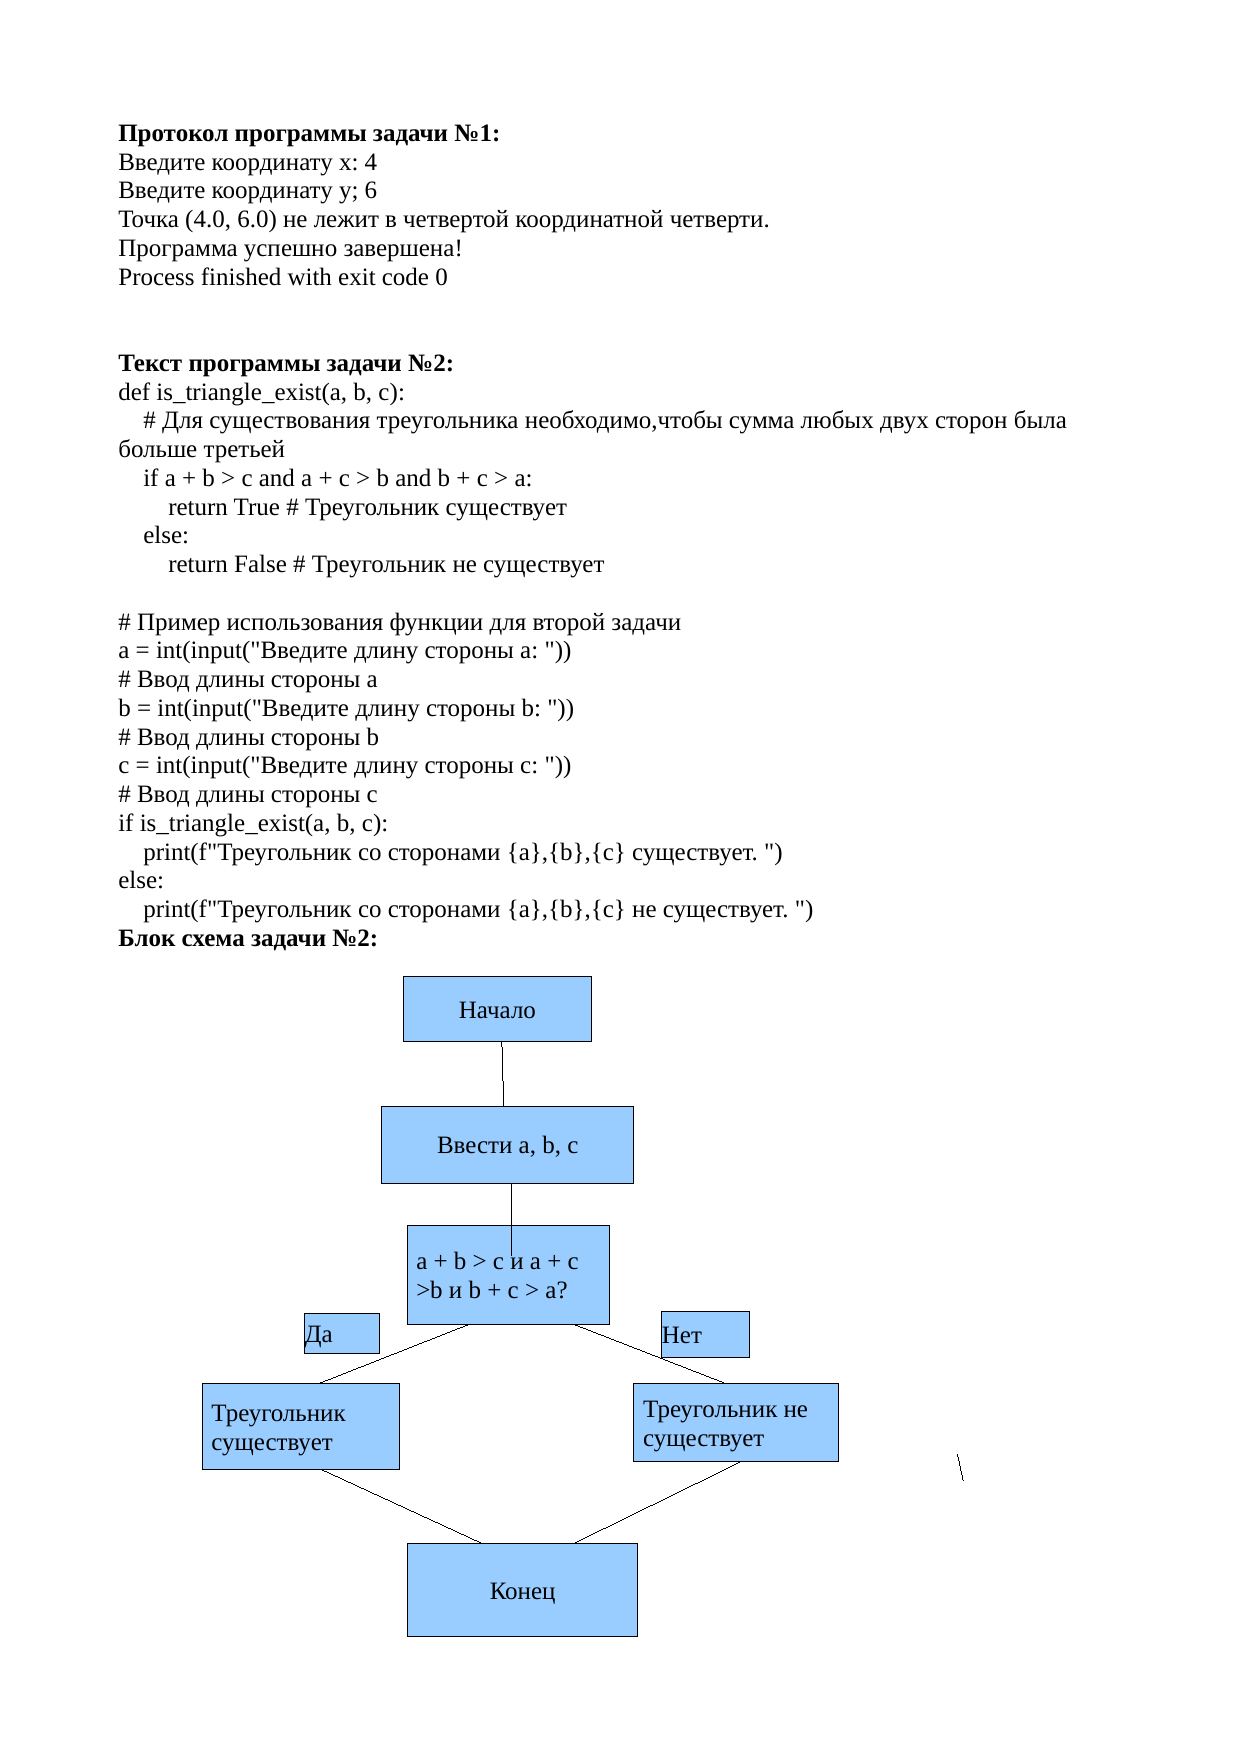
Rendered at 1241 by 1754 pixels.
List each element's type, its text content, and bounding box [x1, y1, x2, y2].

text print(f"Треугольник со сторонами {a},{b},{c} существует. ") [118, 837, 1122, 866]
text Треугольник не существует [643, 1394, 830, 1452]
text Введите координату y; 6 [118, 176, 1122, 204]
text Точка (4.0, 6.0) не лежит в четвертой координатной четверти. [118, 204, 1122, 233]
text else: [118, 521, 1122, 549]
text if a + b > c and a + c > b and b + c > a: [118, 463, 1122, 492]
text def is_triangle_exist(a, b, c): [118, 377, 1122, 406]
text Конец [416, 1576, 629, 1605]
text # Для существования треугольника необходимо,чтобы сумма любых двух сторон была больше третьей [118, 406, 1122, 463]
text # Ввод длины стороны b [118, 722, 1122, 751]
text Введите координату x: 4 [118, 147, 1122, 176]
text else: [118, 866, 1122, 894]
text print(f"Треугольник со сторонами {a},{b},{c} не существует. ") [118, 894, 1122, 923]
text Начало [412, 995, 582, 1023]
text Треугольник существует [211, 1398, 391, 1455]
text Блок схема задачи №2: [118, 923, 1122, 952]
text Программа успешно завершена! [118, 233, 1122, 262]
text return False # Треугольник не существует [118, 549, 1122, 578]
text Протокол программы задачи №1: [118, 118, 1122, 147]
text # Ввод длины стороны с [118, 779, 1122, 808]
text # Ввод длины стороны a [118, 664, 1122, 693]
text Текст программы задачи №2: [118, 348, 1122, 377]
text Ввести a, b, c [390, 1131, 625, 1159]
text a + b > c и a + c >b и b + c > a? [416, 1246, 601, 1304]
text Process finished with exit code 0 [118, 262, 1122, 291]
text # Пример использования функции для второй задачи [118, 607, 1122, 636]
text if is_triangle_exist(a, b, c): [118, 808, 1122, 837]
text c = int(input("Введите длину стороны с: ")) [118, 751, 1122, 779]
text return True # Треугольник существует [118, 492, 1122, 521]
text b = int(input("Введите длину стороны b: ")) [118, 693, 1122, 722]
text a = int(input("Введите длину стороны a: ")) [118, 636, 1122, 664]
